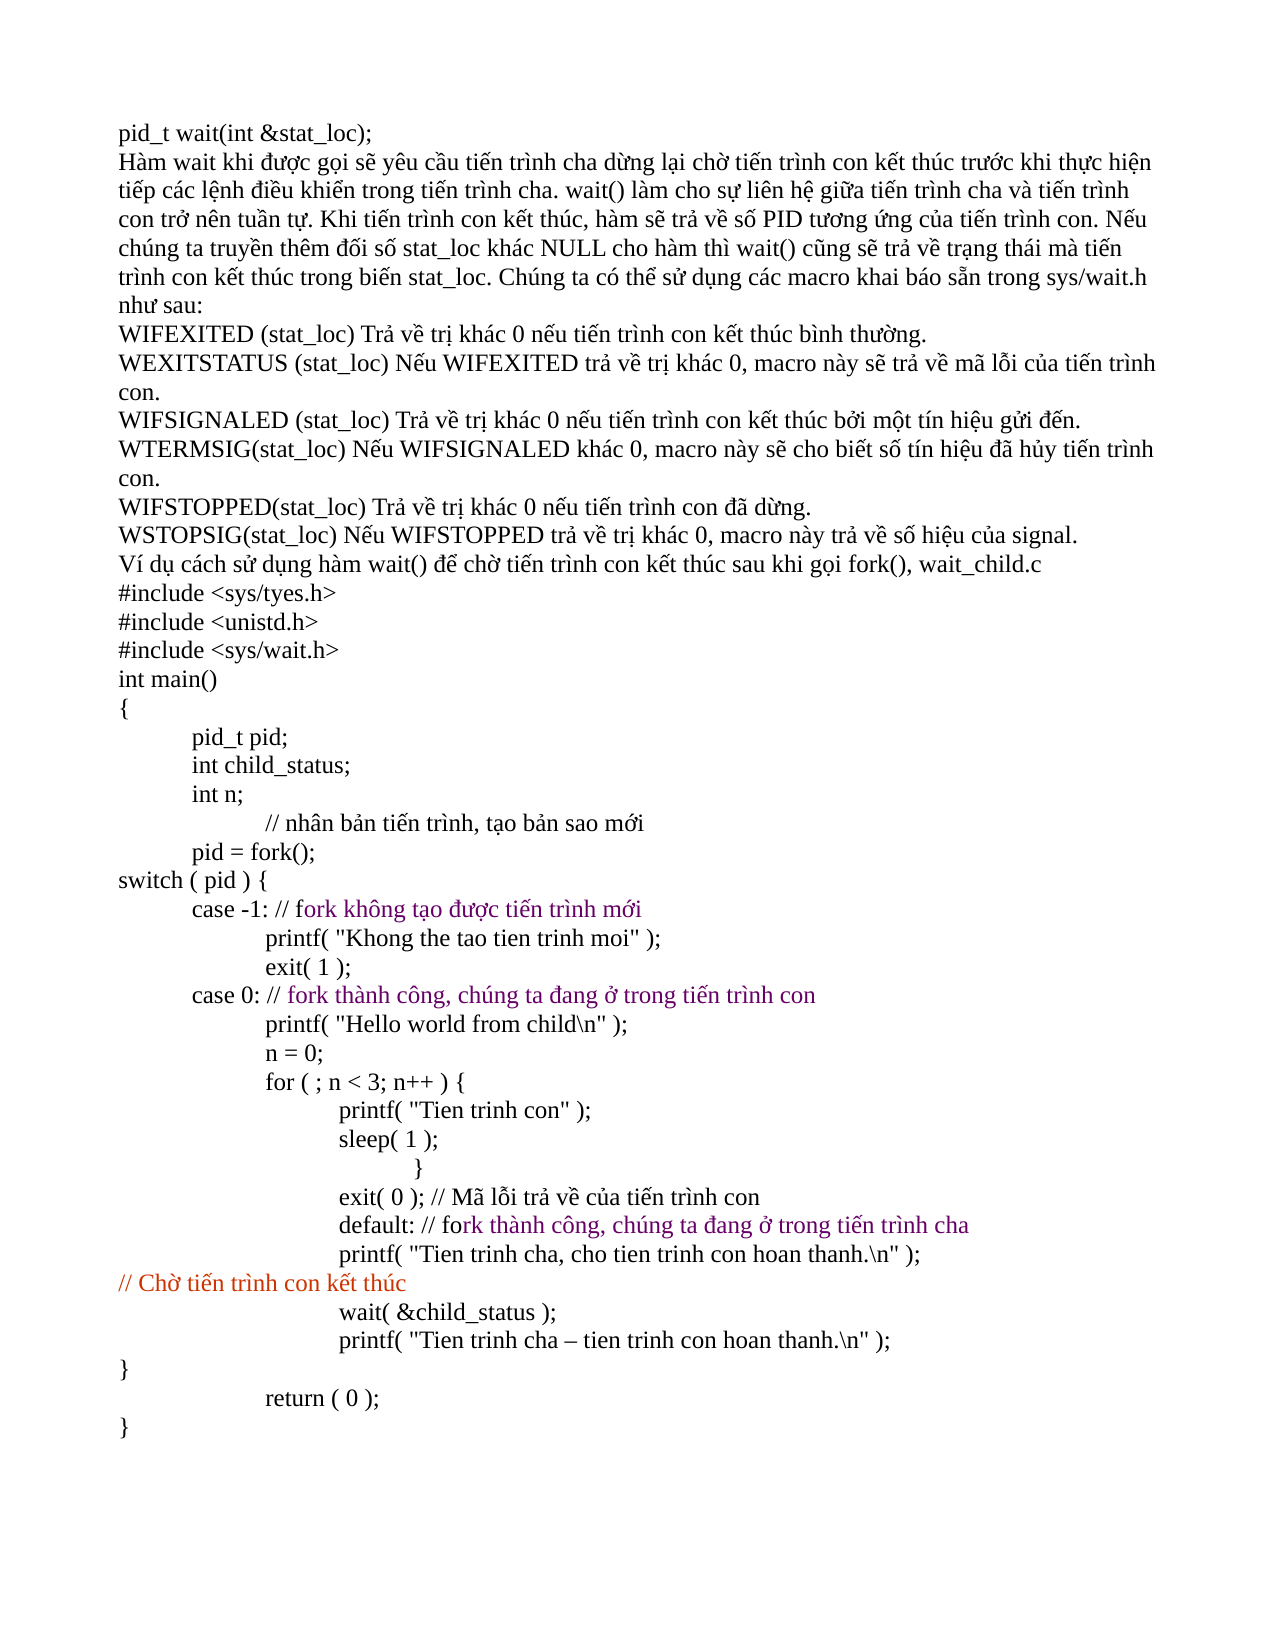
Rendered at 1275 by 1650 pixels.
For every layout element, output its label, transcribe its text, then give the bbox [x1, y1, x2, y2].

text pid_t wait(int &stat_loc); Hàm wait khi được gọi sẽ yêu cầu tiến trình cha dừng lại chờ tiến trình con kết thúc trước khi thực hiện tiếp các lệnh điều khiển trong tiến trình cha. wait() làm cho sự liên hệ giữa tiến trình cha và tiến trình con trở nên tuần tự. Khi tiến trình con kết thúc, hàm sẽ trả về số PID tương ứng của tiến trình con. Nếu chúng ta truyền thêm đối số stat_loc khác NULL cho hàm thì wait() cũng sẽ trả về trạng thái mà tiến trình con kết thúc trong biến stat_loc. Chúng ta có thể sử dụng các macro khai báo sẵn trong sys/wait.h như sau: WIFEXITED (stat_loc) Trả về trị khác 0 nếu tiến trình con kết thúc bình thường. WEXITSTATUS (stat_loc) Nếu WIFEXITED trả về trị khác 0, macro này sẽ trả về mã lỗi của tiến trình con. WIFSIGNALED (stat_loc) Trả về trị khác 0 nếu tiến trình con kết thúc bởi một tín hiệu gửi đến. WTERMSIG(stat_loc) Nếu WIFSIGNALED khác 0, macro này sẽ cho biết số tín hiệu đã hủy tiến trình con. WIFSTOPPED(stat_loc) Trả về trị khác 0 nếu tiến trình con đã dừng. WSTOPSIG(stat_loc) Nếu WIFSTOPPED trả về trị khác 0, macro này trả về số hiệu của signal. Ví dụ cách sử dụng hàm wait() để chờ tiến trình con kết thúc sau khi gọi fork(), wait_child.c #include <sys/tyes.h> #include <unistd.h> #include <sys/wait.h> int main() { pid_t pid; int child_status; int n; // nhân bản tiến trình, tạo bản sao mới pid = fork(); switch ( pid ) { case -1: // fork không tạo được tiến trình mới printf( "Khong the tao tien trinh moi" ); exit( 1 ); case 0: // fork thành công, chúng ta đang ở trong tiến trình con printf( "Hello world from child\n" ); n = 0; for ( ; n < 3; n++ ) { printf( "Tien trinh con" ); sleep( 1 ); } exit( 0 ); // Mã lỗi trả về của tiến trình con default: // fork thành công, chúng ta đang ở trong tiến trình cha printf( "Tien trinh cha, cho tien trinh con hoan thanh.\n" ); // Chờ tiến trình con kết thúc wait( &child_status ); printf( "Tien trinh cha – tien trinh con hoan thanh.\n" ); } return ( 0 ); } [118, 118, 1157, 1441]
